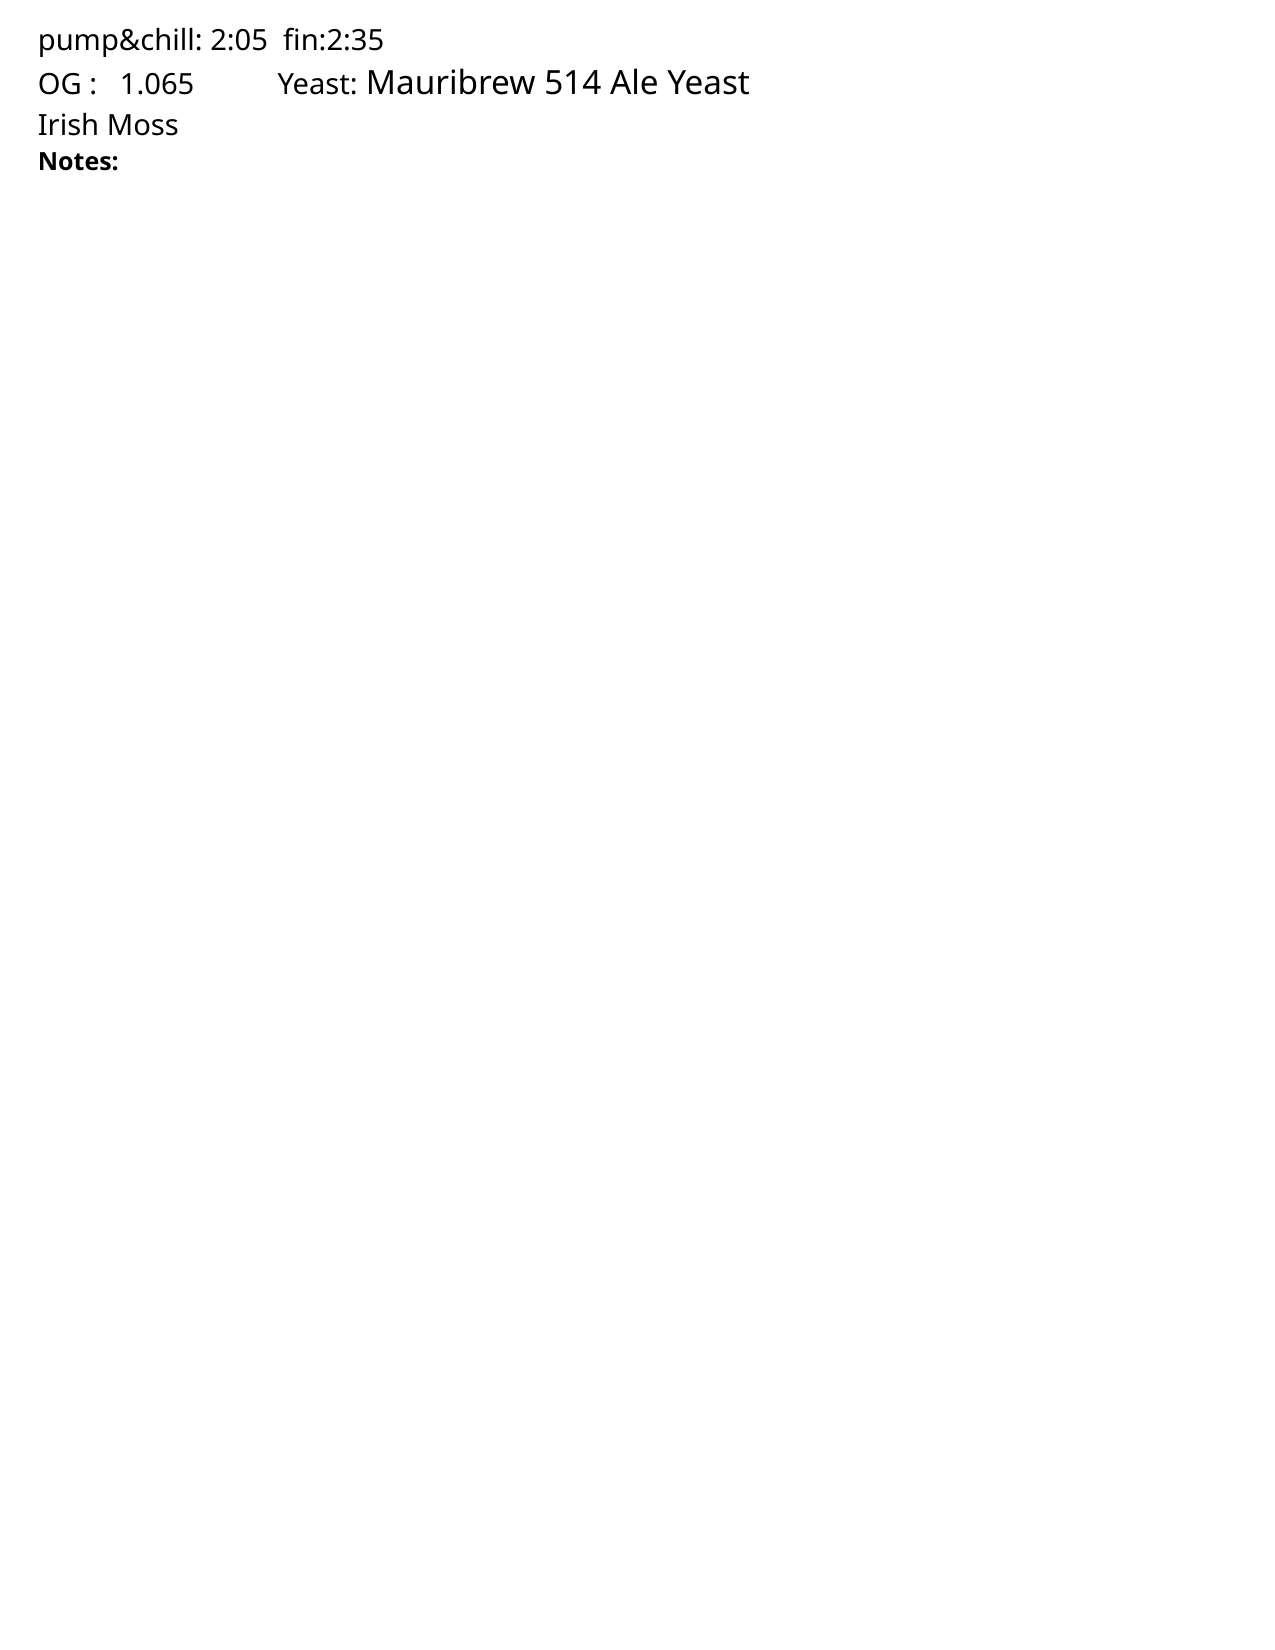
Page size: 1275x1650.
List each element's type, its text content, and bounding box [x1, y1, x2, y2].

text Notes: [38, 143, 1237, 178]
text Irish Moss [38, 104, 1237, 143]
text OG : 1.065 Yeast: Mauribrew 514 Ale Yeast [38, 58, 1237, 104]
text pump&chill: 2:05 fin:2:35 [38, 19, 1237, 58]
